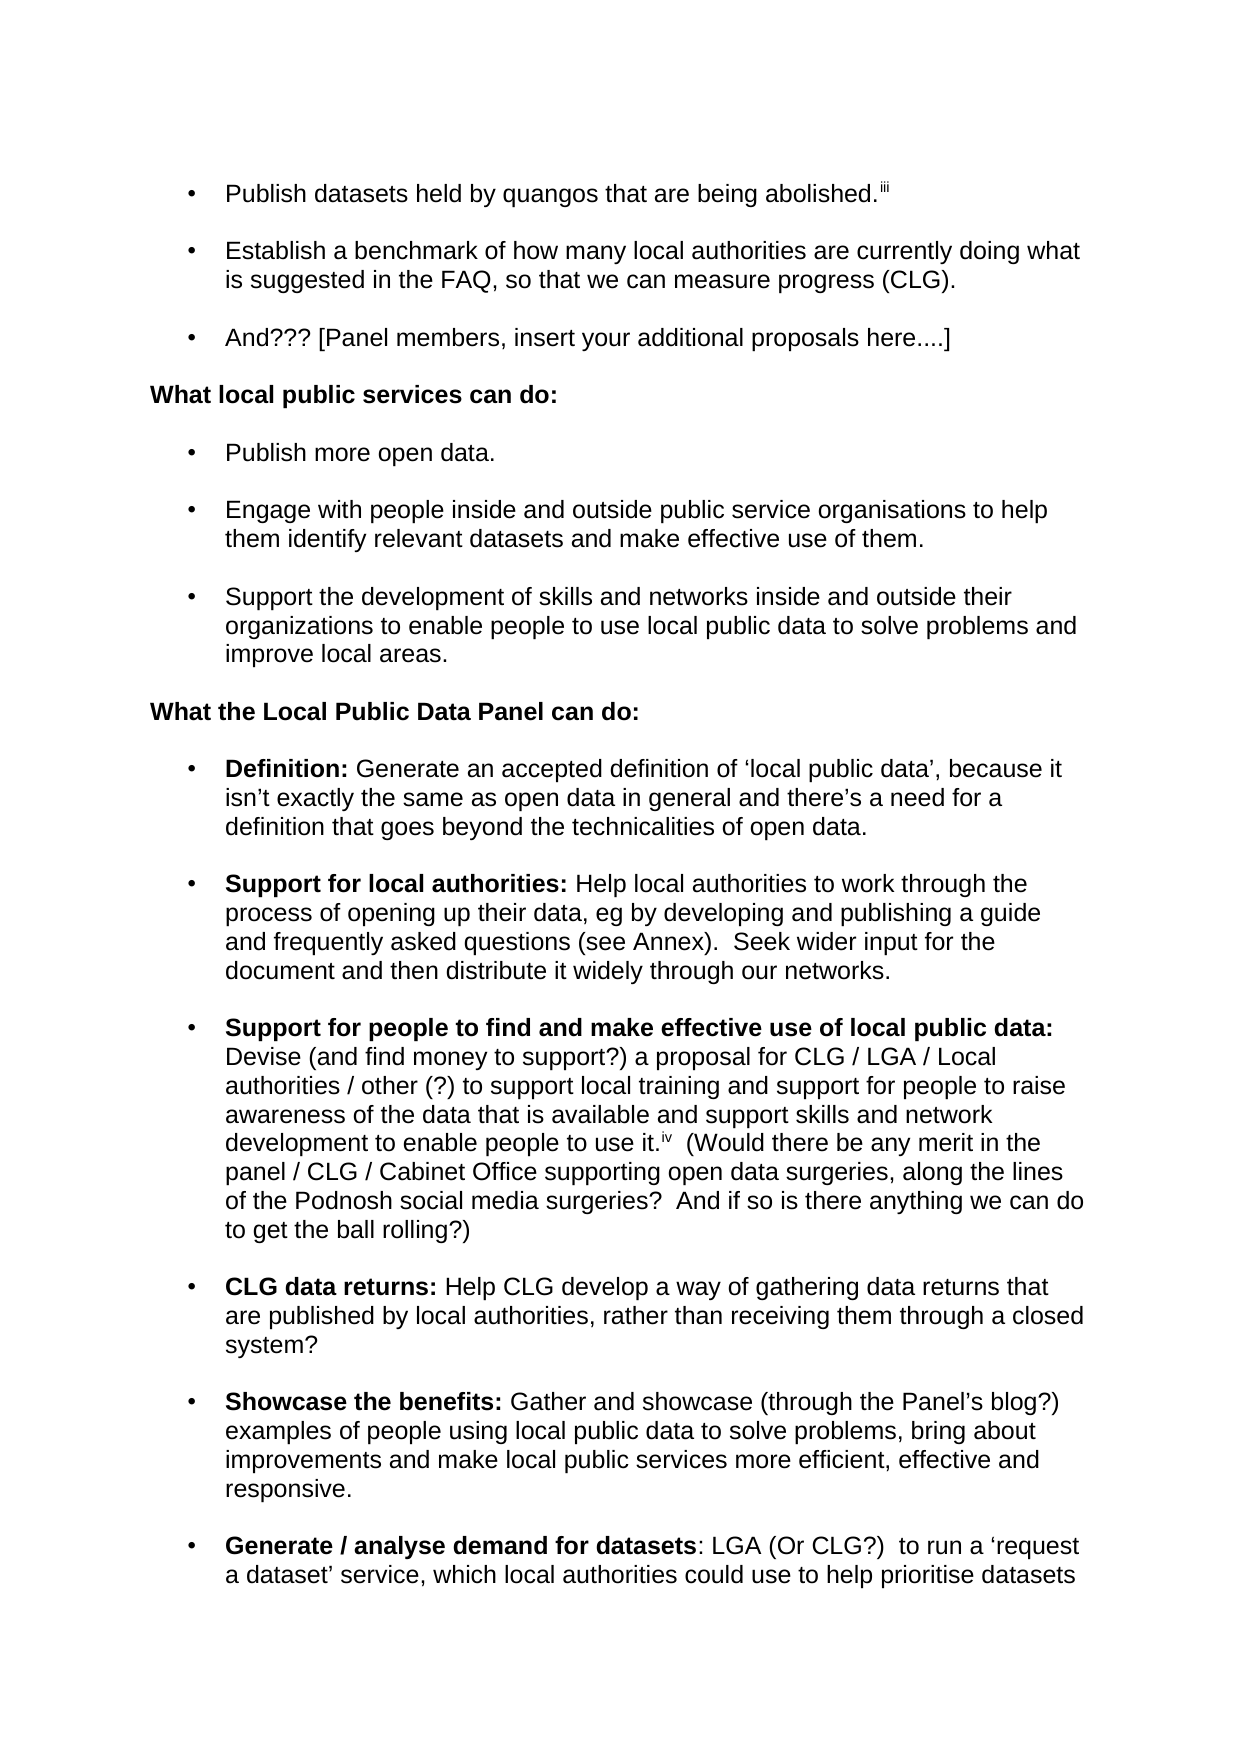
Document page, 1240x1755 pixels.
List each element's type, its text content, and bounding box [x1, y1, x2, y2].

list Support for local authorities: Help local authorities to work through the process of opening up their data, eg by developing and publishing a guide and frequently asked questions (see Annex). Seek wider input for the document and then distribute it widely through our networks. [187, 869, 1089, 984]
text What the Local Public Data Panel can do: [150, 697, 1089, 726]
list Generate / analyse demand for datasets: LGA (Or CLG?) to run a ‘request a dataset’ service, which local authorities could use to help prioritise datasets [187, 1531, 1089, 1589]
list Support the development of skills and networks inside and outside their organizations to enable people to use local public data to solve problems and improve local areas. [187, 582, 1089, 668]
list Showcase the benefits: Gather and showcase (through the Panel’s blog?) examples of people using local public data to solve problems, bring about improvements and make local public services more efficient, effective and responsive. [187, 1387, 1089, 1502]
list CLG data returns: Help CLG develop a way of gathering data returns that are published by local authorities, rather than receiving them through a closed system? [187, 1272, 1089, 1358]
list Publish datasets held by quangos that are being abolished. [187, 179, 1089, 208]
list Definition: Generate an accepted definition of ‘local public data’, because it isn’t exactly the same as open data in general and there’s a need for a definition that goes beyond the technicalities of open data. [187, 754, 1089, 841]
text What local public services can do: [150, 380, 1089, 409]
list And??? [Panel members, insert your additional proposals here....] [187, 323, 1089, 352]
list Establish a benchmark of how many local authorities are currently doing what is suggested in the FAQ, so that we can measure progress (CLG). [187, 236, 1089, 294]
list Publish more open data. [187, 438, 1089, 467]
list Engage with people inside and outside public service organisations to help them identify relevant datasets and make effective use of them. [187, 495, 1089, 553]
list Support for people to find and make effective use of local public data: Devise (and find money to support?) a proposal for CLG / LGA / Local authorities / other (?) to support local training and support for people to raise awareness of the data that is available and support skills and network development to enable people to use it. (Would there be any merit in the panel / CLG / Cabinet Office supporting open data surgeries, along the lines of the Podnosh social media surgeries? And if so is there anything we can do to get the ball rolling?) [187, 1013, 1089, 1243]
